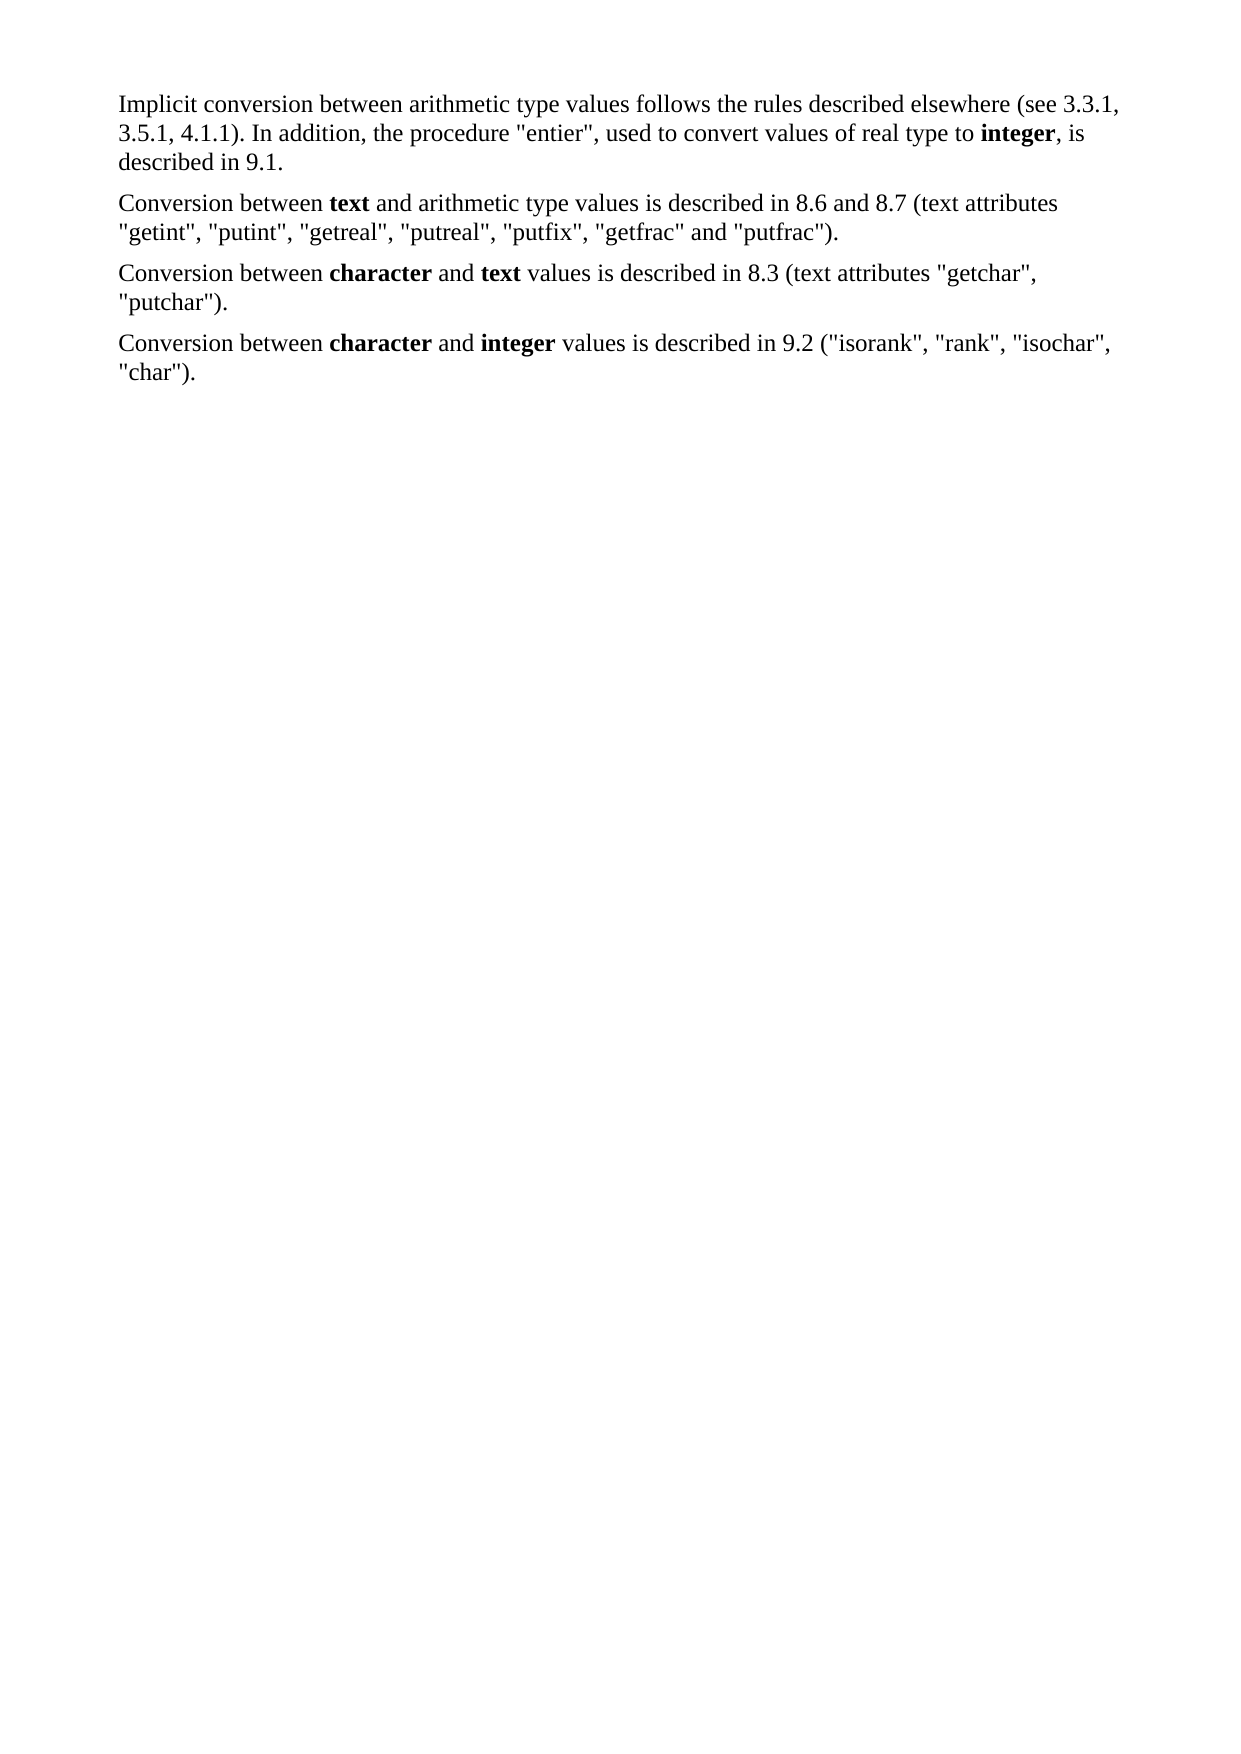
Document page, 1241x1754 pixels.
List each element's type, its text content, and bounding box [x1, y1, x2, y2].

text Conversion between text and arithmetic type values is described in 8.6 and 8.7 (text attributes "getint", "putint", "getreal", "putreal", "putfix", "getfrac" and "putfrac"). [118, 188, 1122, 245]
text Implicit conversion between arithmetic type values follows the rules described elsewhere (see 3.3.1, 3.5.1, 4.1.1). In addition, the procedure "entier", used to convert values of real type to integer, is described in 9.1. [118, 89, 1122, 175]
text Conversion between character and text values is described in 8.3 (text attributes "getchar", "putchar"). [118, 258, 1122, 315]
text Conversion between character and integer values is described in 9.2 ("isorank", "rank", "isochar", "char"). [118, 328, 1122, 385]
